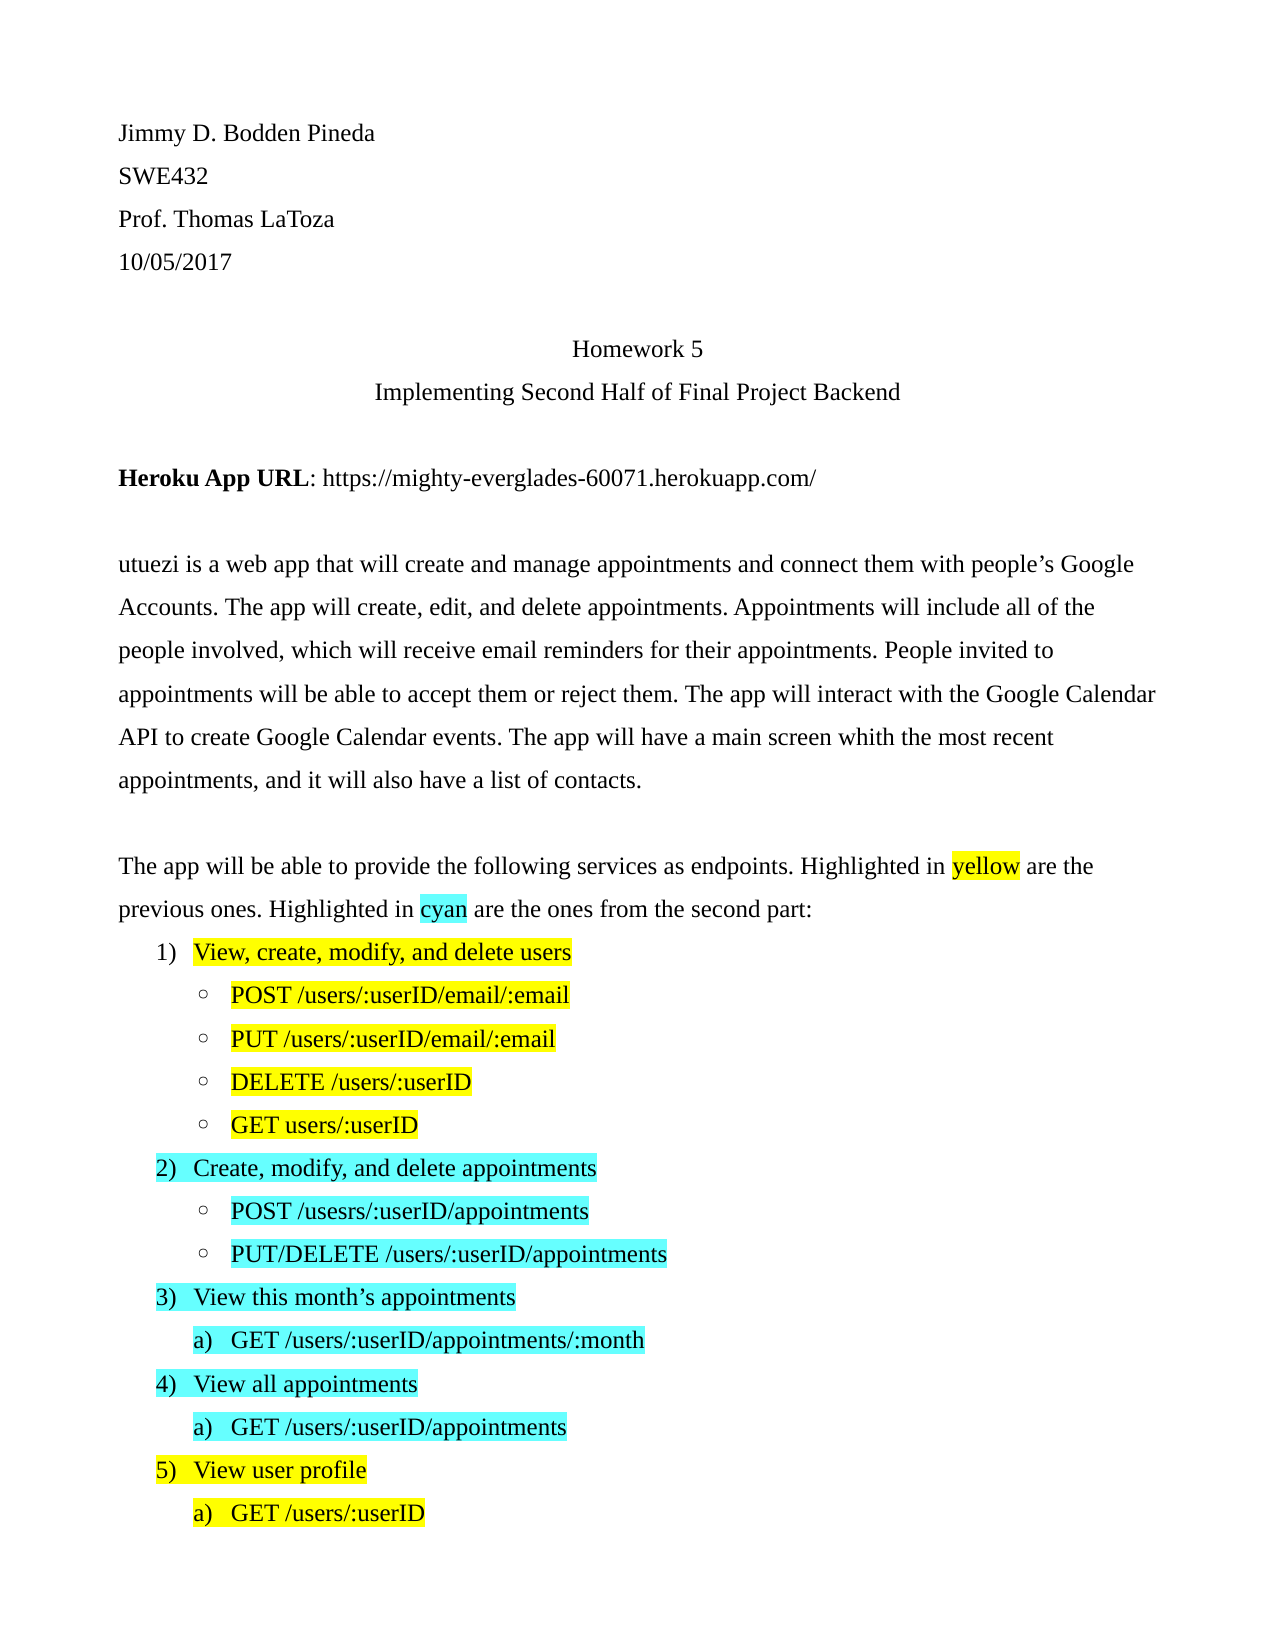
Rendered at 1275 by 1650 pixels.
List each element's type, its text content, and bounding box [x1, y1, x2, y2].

list GET users/:userID [193, 1110, 1157, 1139]
text Homework 5 [118, 334, 1157, 362]
text The app will be able to provide the following services as endpoints. Highlighted in yellow are the previous ones. Highlighted in cyan are the ones from the second part: [118, 851, 1157, 923]
text 10/05/2017 [118, 247, 1157, 276]
list View user profile [156, 1455, 1157, 1484]
list View, create, modify, and delete users [156, 937, 1157, 966]
list PUT/DELETE /users/:userID/appointments [193, 1239, 1157, 1268]
list POST /users/:userID/email/:email [193, 981, 1157, 1009]
list GET /users/:userID/appointments [193, 1412, 1157, 1441]
list POST /usesrs/:userID/appointments [193, 1196, 1157, 1225]
text Implementing Second Half of Final Project Backend [118, 377, 1157, 406]
list GET /users/:userID [193, 1498, 1157, 1527]
text SWE432 [118, 161, 1157, 190]
list PUT /users/:userID/email/:email [193, 1024, 1157, 1052]
list View this month’s appointments [156, 1282, 1157, 1311]
text utuezi is a web app that will create and manage appointments and connect them with people’s Google Accounts. The app will create, edit, and delete appointments. Appointments will include all of the people involved, which will receive email reminders for their appointments. People invited to appointments will be able to accept them or reject them. The app will interact with the Google Calendar API to create Google Calendar events. The app will have a main screen whith the most recent appointments, and it will also have a list of contacts. [118, 549, 1157, 794]
list DELETE /users/:userID [193, 1067, 1157, 1096]
text Jimmy D. Bodden Pineda [118, 118, 1157, 147]
list Create, modify, and delete appointments [156, 1153, 1157, 1182]
text Heroku App URL: https://mighty-everglades-60071.herokuapp.com/ [118, 463, 1157, 492]
list View all appointments [156, 1369, 1157, 1397]
text Prof. Thomas LaToza [118, 204, 1157, 233]
list GET /users/:userID/appointments/:month [193, 1326, 1157, 1354]
